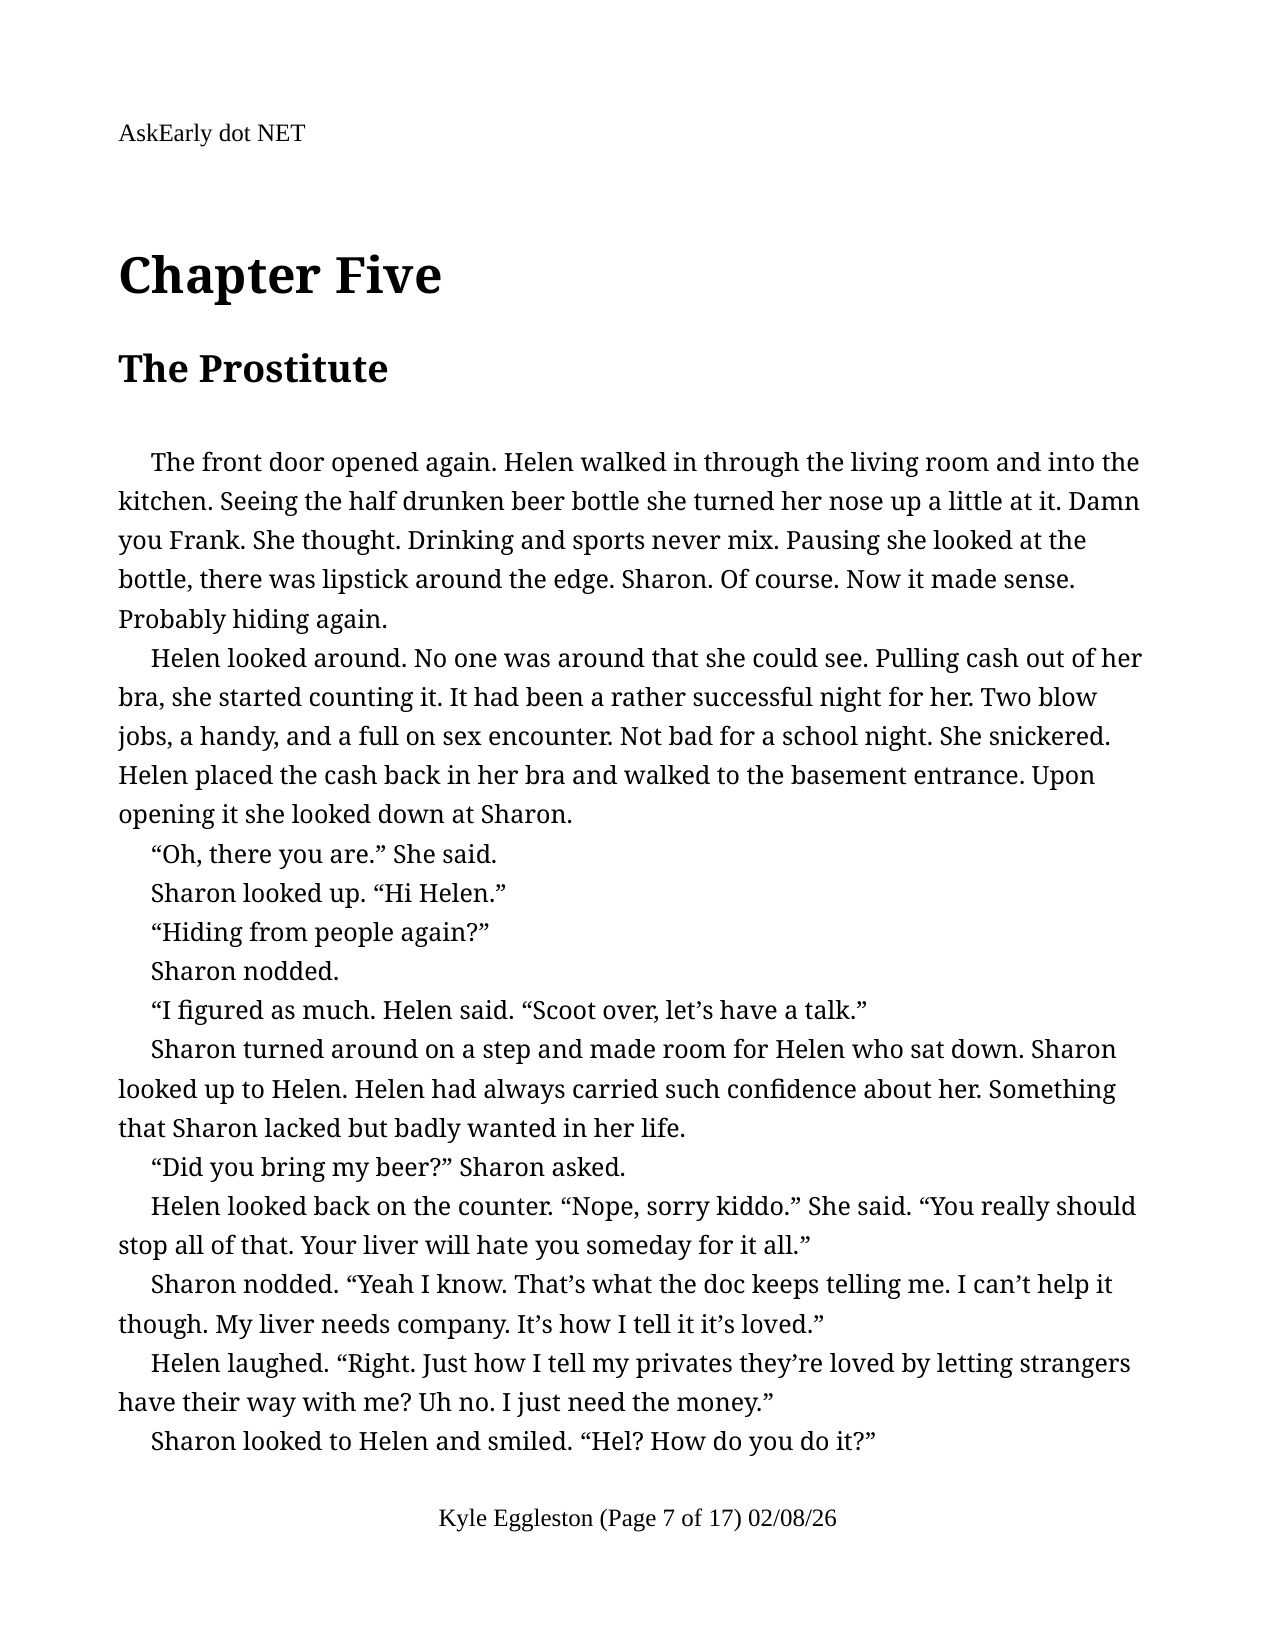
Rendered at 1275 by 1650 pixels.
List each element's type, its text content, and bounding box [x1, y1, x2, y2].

text Helen looked around. No one was around that she could see. Pulling cash out of her bra, she started counting it. It had been a rather successful night for her. Two blow jobs, a handy, and a full on sex encounter. Not bad for a school night. She snickered. Helen placed the cash back in her bra and walked to the basement entrance. Upon opening it she looked down at Sharon. [118, 641, 1157, 831]
text Sharon looked to Helen and smiled. “Hel? How do you do it?” [118, 1424, 1157, 1458]
text The front door opened again. Helen walked in through the living room and into the kitchen. Seeing the half drunken beer bottle she turned her nose up a little at it. Damn you Frank. She thought. Drinking and sports never mix. Pausing she looked at the bottle, there was lipstick around the edge. Sharon. Of course. Now it made sense. Probably hiding again. [118, 445, 1157, 635]
text Sharon looked up. “Hi Helen.” [118, 876, 1157, 909]
text Sharon nodded. “Yeah I know. That’s what the doc keeps telling me. I can’t help it though. My liver needs company. It’s how I tell it it’s loved.” [118, 1267, 1157, 1340]
text “Did you bring my beer?” Sharon asked. [118, 1150, 1157, 1184]
text Helen looked back on the counter. “Nope, sorry kiddo.” She said. “You really should stop all of that. Your liver will hate you someday for it all.” [118, 1189, 1157, 1262]
subtitle The Prostitute [118, 342, 1157, 393]
text Helen laughed. “Right. Just how I tell my privates they’re loved by letting strangers have their way with me? Uh no. I just need the money.” [118, 1346, 1157, 1419]
text “I figured as much. Helen said. “Scoot over, let’s have a talk.” [118, 993, 1157, 1027]
subtitle Chapter Five [118, 241, 1157, 309]
text Sharon nodded. [118, 954, 1157, 988]
text “Oh, there you are.” She said. [118, 836, 1157, 870]
text Sharon turned around on a step and made room for Helen who sat down. Sharon looked up to Helen. Helen had always carried such confidence about her. Something that Sharon lacked but badly wanted in her life. [118, 1032, 1157, 1144]
text “Hiding from people again?” [118, 915, 1157, 949]
